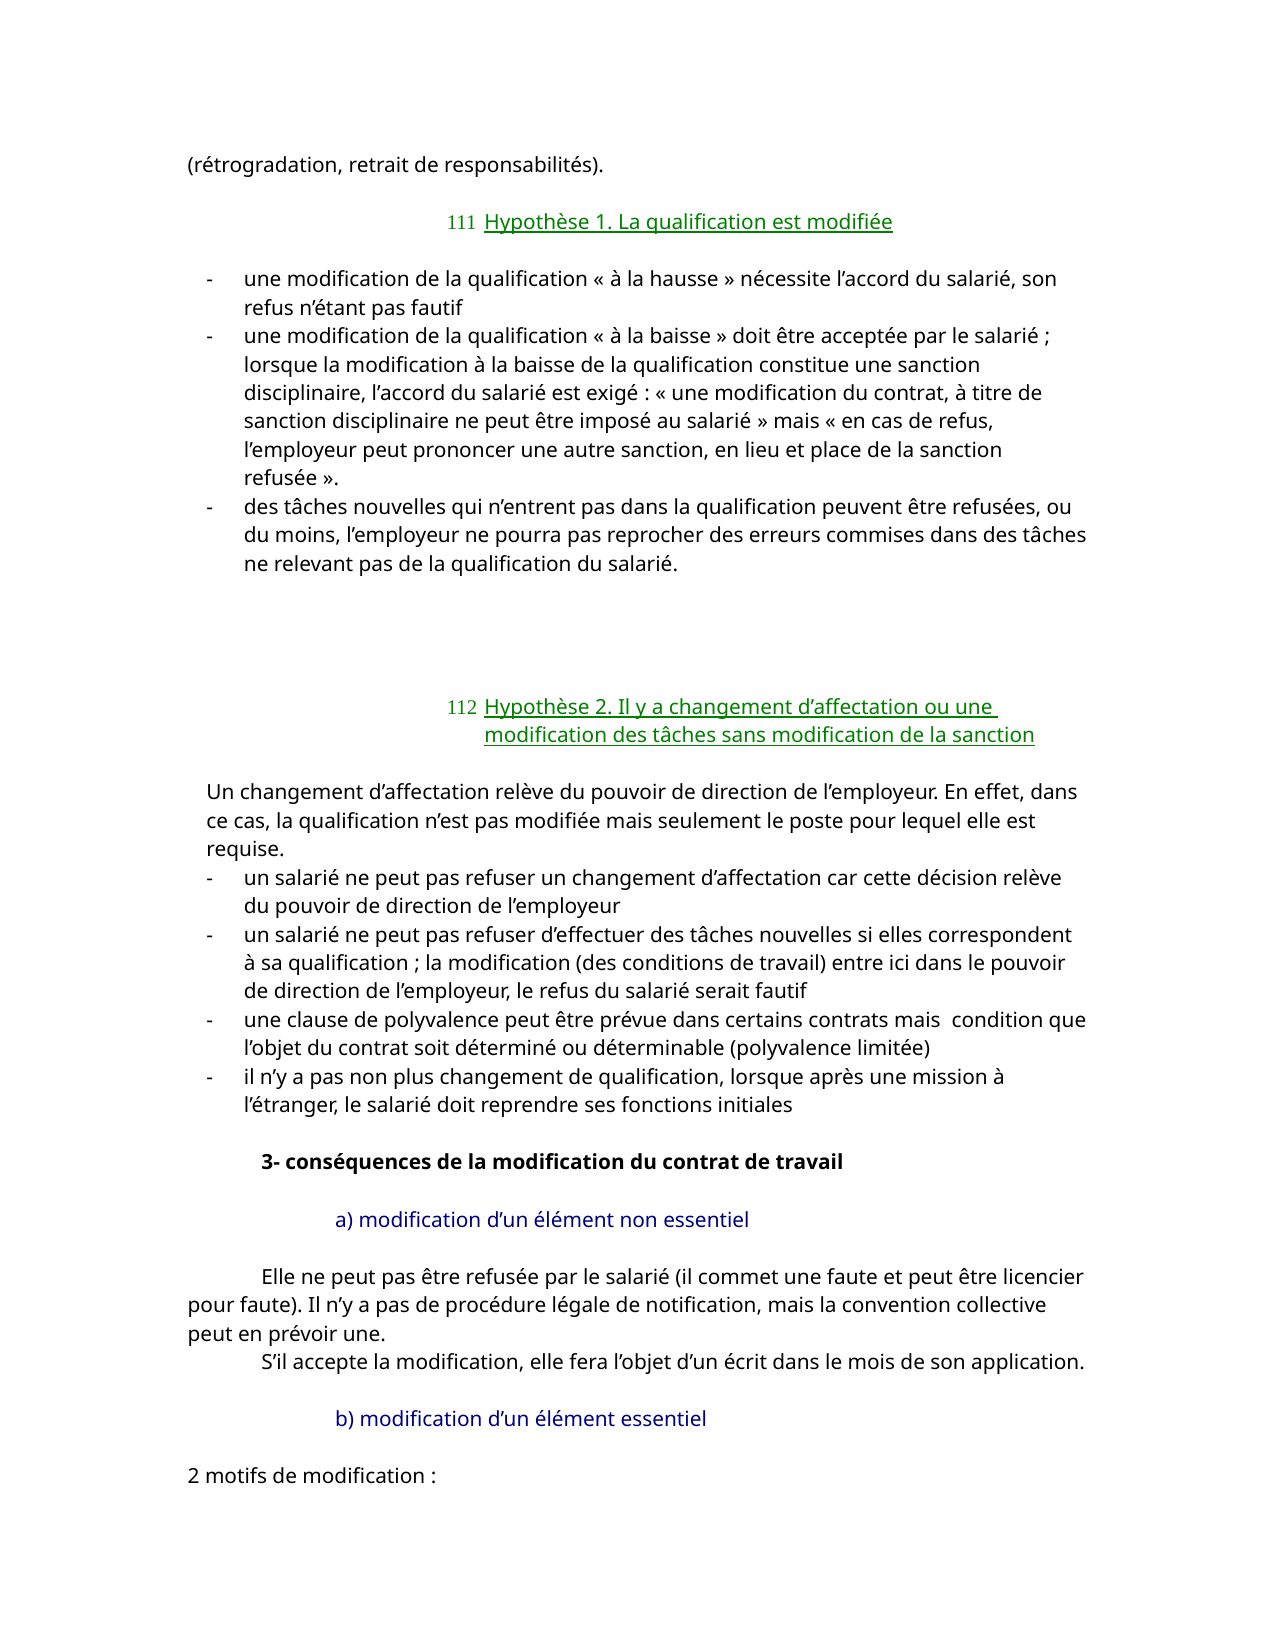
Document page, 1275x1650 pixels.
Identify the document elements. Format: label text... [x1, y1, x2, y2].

text (rétrogradation, retrait de responsabilités). [187, 150, 1087, 178]
text 3- conséquences de la modification du contrat de travail [187, 1147, 1087, 1176]
text Un changement d’affectation relève du pouvoir de direction de l’employeur. En effet, dans ce cas, la qualification n’est pas modifiée mais seulement le poste pour lequel elle est requise. [206, 749, 1087, 863]
text b) modification d’un élément essentiel [187, 1404, 1087, 1433]
text - une clause de polyvalence peut être prévue dans certains contrats mais condition que l’objet du contrat soit déterminé ou déterminable (polyvalence limitée) [206, 1005, 1087, 1062]
text S’il accepte la modification, elle fera l’objet d’un écrit dans le mois de son application. [187, 1347, 1087, 1376]
text - des tâches nouvelles qui n’entrent pas dans la qualification peuvent être refusées, ou du moins, l’employeur ne pourra pas reprocher des erreurs commises dans des tâches ne relevant pas de la qualification du salarié. [206, 492, 1087, 577]
text - il n’y a pas non plus changement de qualification, lorsque après une mission à l’étranger, le salarié doit reprendre ses fonctions initiales [206, 1062, 1087, 1119]
text - une modification de la qualification « à la hausse » nécessite l’accord du salarié, son refus n’étant pas fautif [206, 264, 1087, 321]
list Hypothèse 2. Il y a changement d’affectation ou une modification des tâches sans modification de la sanction [447, 692, 1087, 749]
list Hypothèse 1. La qualification est modifiée [447, 207, 1087, 236]
text Elle ne peut pas être refusée par le salarié (il commet une faute et peut être licencier pour faute). Il n’y a pas de procédure légale de notification, mais la convention collective peut en prévoir une. [187, 1262, 1087, 1347]
text - un salarié ne peut pas refuser d’effectuer des tâches nouvelles si elles correspondent à sa qualification ; la modification (des conditions de travail) entre ici dans le pouvoir de direction de l’employeur, le refus du salarié serait fautif [206, 920, 1087, 1005]
text - une modification de la qualification « à la baisse » doit être acceptée par le salarié ; lorsque la modification à la baisse de la qualification constitue une sanction disciplinaire, l’accord du salarié est exigé : « une modification du contrat, à titre de sanction disciplinaire ne peut être imposé au salarié » mais « en cas de refus, l’employeur peut prononcer une autre sanction, en lieu et place de la sanction refusée ». [206, 321, 1087, 492]
text a) modification d’un élément non essentiel [187, 1205, 1087, 1233]
text - un salarié ne peut pas refuser un changement d’affectation car cette décision relève du pouvoir de direction de l’employeur [206, 863, 1087, 920]
text 2 motifs de modification : [187, 1462, 1087, 1490]
